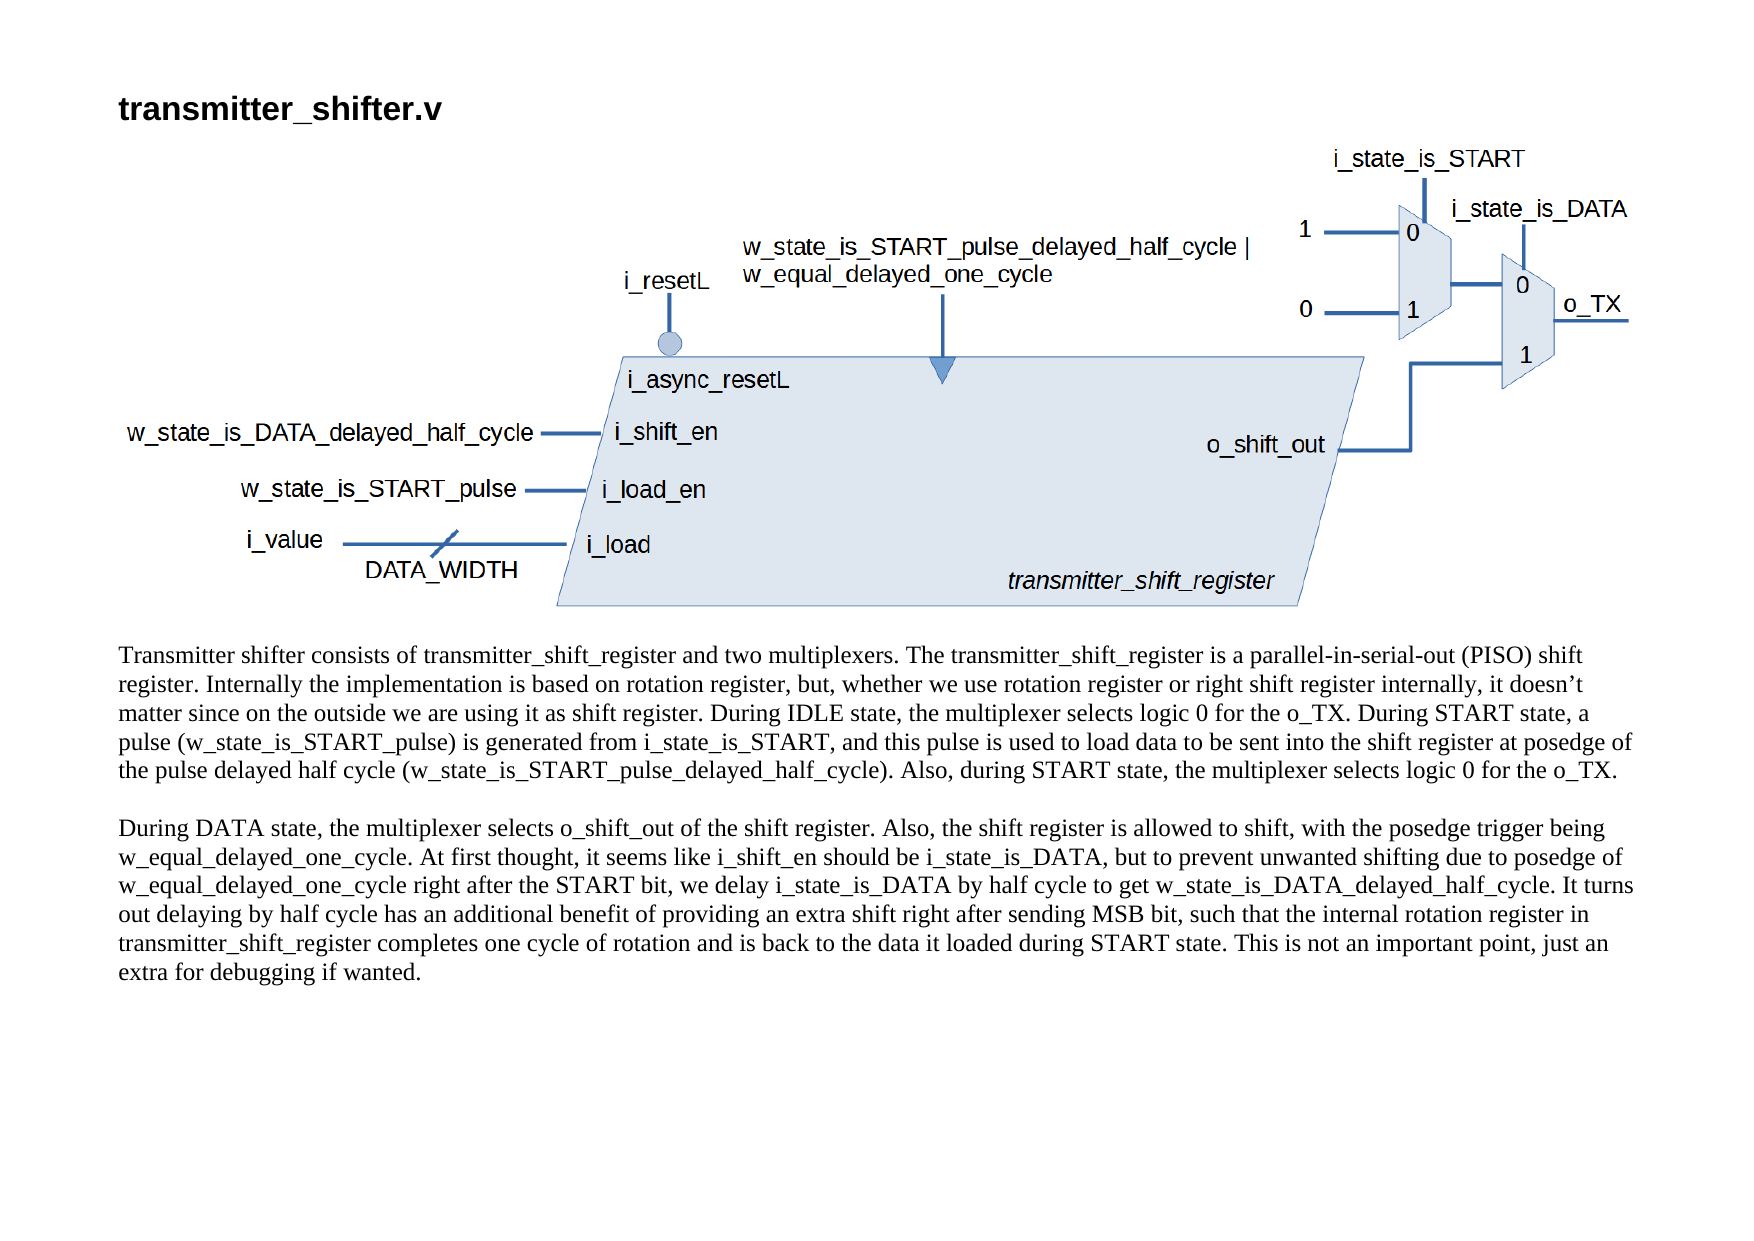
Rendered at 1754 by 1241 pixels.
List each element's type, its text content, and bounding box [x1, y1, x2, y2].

text Transmitter shifter consists of transmitter_shift_register and two multiplexers. The transmitter_shift_register is a parallel-in-serial-out (PISO) shift register. Internally the implementation is based on rotation register, but, whether we use rotation register or right shift register internally, it doesn’t matter since on the outside we are using it as shift register. During IDLE state, the multiplexer selects logic 0 for the o_TX. During START state, a pulse (w_state_is_START_pulse) is generated from i_state_is_START, and this pulse is used to load data to be sent into the shift register at posedge of the pulse delayed half cycle (w_state_is_START_pulse_delayed_half_cycle). Also, during START state, the multiplexer selects logic 0 for the o_TX. [118, 641, 1636, 784]
picture [118, 139, 1636, 612]
text During DATA state, the multiplexer selects o_shift_out of the shift register. Also, the shift register is allowed to shift, with the posedge trigger being w_equal_delayed_one_cycle. At first thought, it seems like i_shift_en should be i_state_is_DATA, but to prevent unwanted shifting due to posedge of w_equal_delayed_one_cycle right after the START bit, we delay i_state_is_DATA by half cycle to get w_state_is_DATA_delayed_half_cycle. It turns out delaying by half cycle has an additional benefit of providing an extra shift right after sending MSB bit, such that the internal rotation register in transmitter_shift_register completes one cycle of rotation and is back to the data it loaded during START state. This is not an important point, just an extra for debugging if wanted. [118, 813, 1636, 986]
subtitle transmitter_shifter.v [118, 88, 1636, 127]
